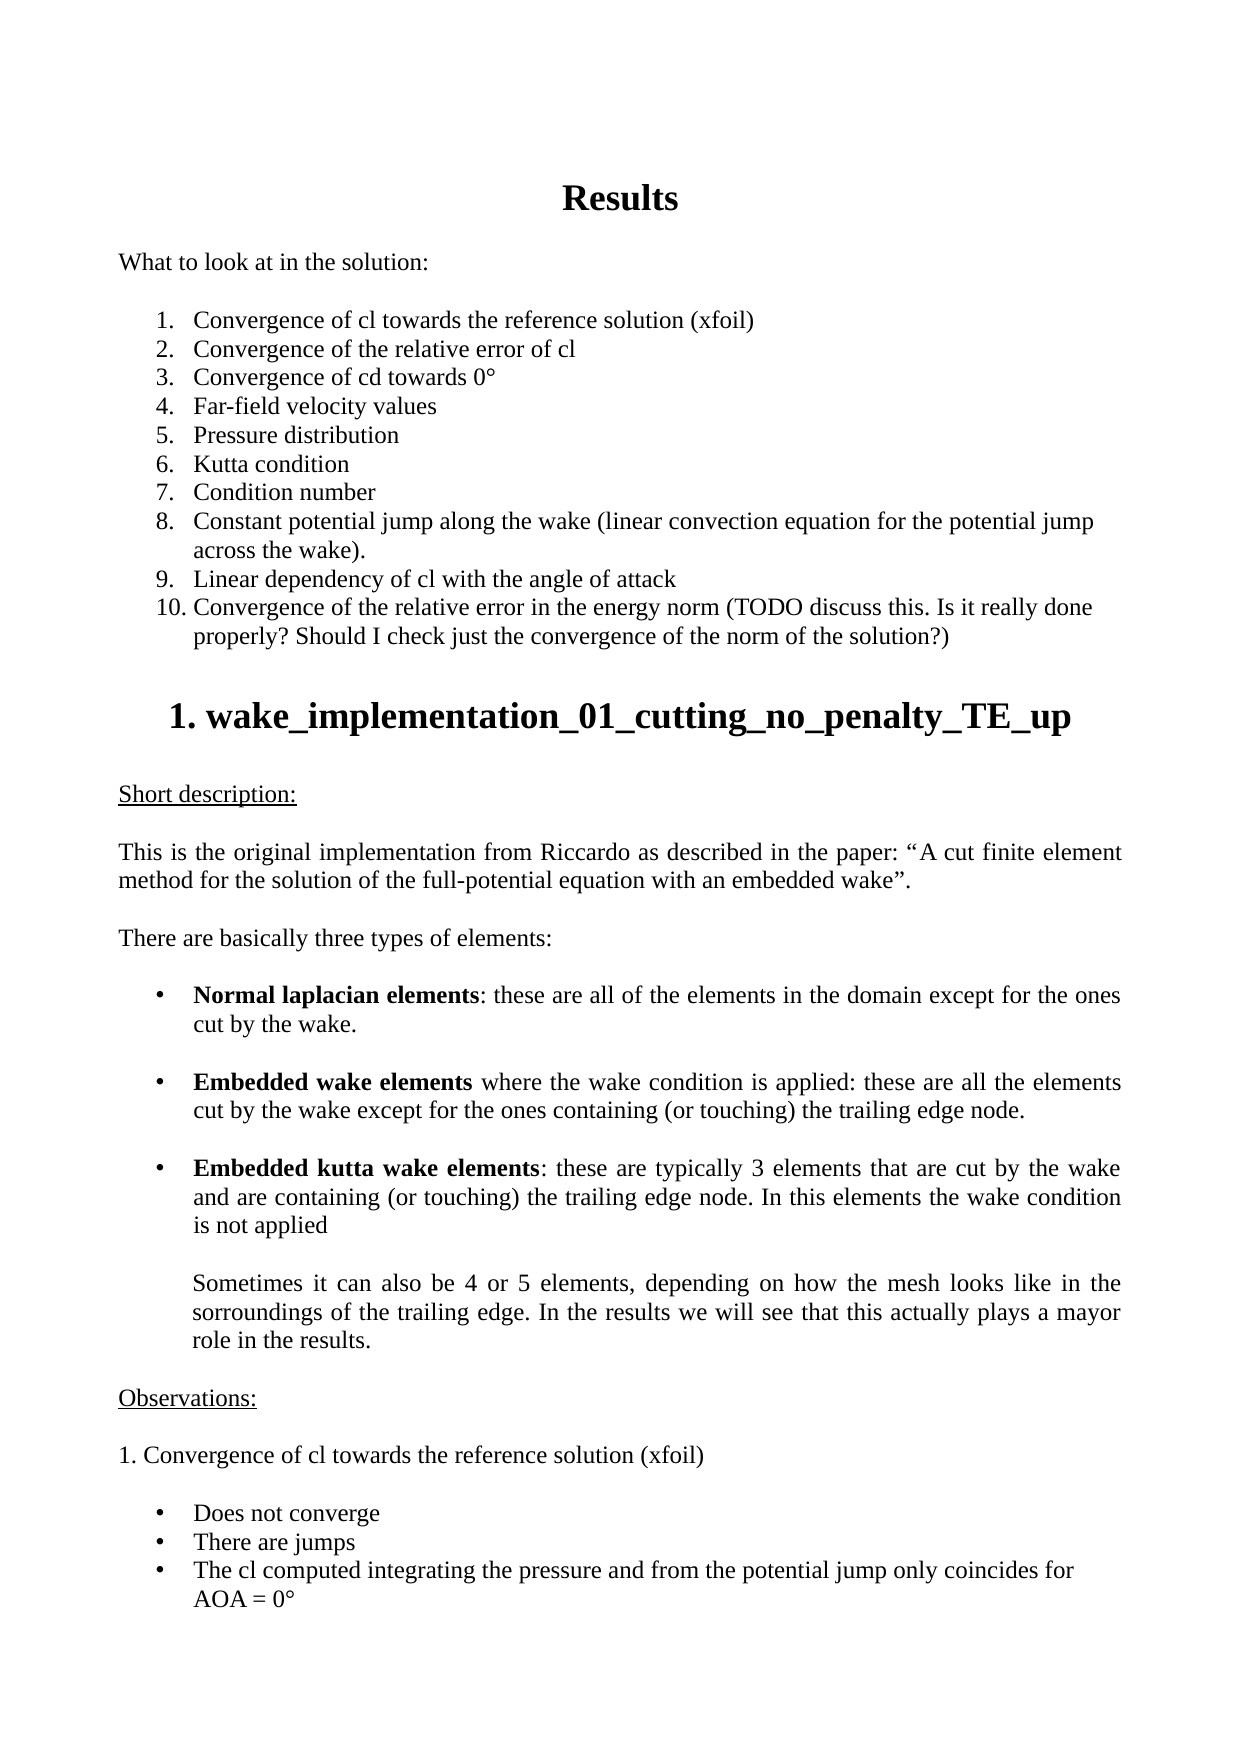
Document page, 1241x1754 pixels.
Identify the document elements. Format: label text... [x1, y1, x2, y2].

list Convergence of the relative error in the energy norm (TODO discuss this. Is it really done properly? Should I check just the convergence of the norm of the solution?) [156, 592, 1122, 650]
text Results [118, 176, 1122, 219]
text 1. Convergence of cl towards the reference solution (xfoil) [118, 1441, 1122, 1469]
list Kutta condition [156, 449, 1122, 477]
list Normal laplacian elements: these are all of the elements in the domain except for the ones cut by the wake. [156, 981, 1122, 1038]
text There are basically three types of elements: [118, 923, 1122, 952]
list Embedded wake elements where the wake condition is applied: these are all the elements cut by the wake except for the ones containing (or touching) the trailing edge node. [156, 1067, 1122, 1124]
list There are jumps [156, 1527, 1122, 1556]
list Condition number [156, 477, 1122, 506]
list Pressure distribution [156, 420, 1122, 449]
list Constant potential jump along the wake (linear convection equation for the potential jump across the wake). [156, 506, 1122, 564]
text Sometimes it can also be 4 or 5 elements, depending on how the mesh looks like in the sorroundings of the trailing edge. In the results we will see that this actually plays a mayor role in the results. [192, 1268, 1122, 1354]
list The cl computed integrating the pressure and from the potential jump only coincides for AOA = 0° [156, 1556, 1122, 1613]
list Embedded kutta wake elements: these are typically 3 elements that are cut by the wake and are containing (or touching) the trailing edge node. In this elements the wake condition is not applied [156, 1153, 1122, 1239]
list Does not converge [156, 1498, 1122, 1527]
text Short description: [118, 779, 1122, 808]
list Convergence of cd towards 0° [156, 362, 1122, 391]
list Far-field velocity values [156, 391, 1122, 420]
list Convergence of cl towards the reference solution (xfoil) [156, 305, 1122, 334]
text Observations: [118, 1383, 1122, 1412]
text This is the original implementation from Riccardo as described in the paper: “A cut finite element method for the solution of the full-potential equation with an embedded wake”. [118, 837, 1122, 894]
text 1. wake_implementation_01_cutting_no_penalty_TE_up [118, 693, 1122, 736]
list Convergence of the relative error of cl [156, 334, 1122, 362]
list Linear dependency of cl with the angle of attack [156, 564, 1122, 592]
text What to look at in the solution: [118, 247, 1122, 276]
